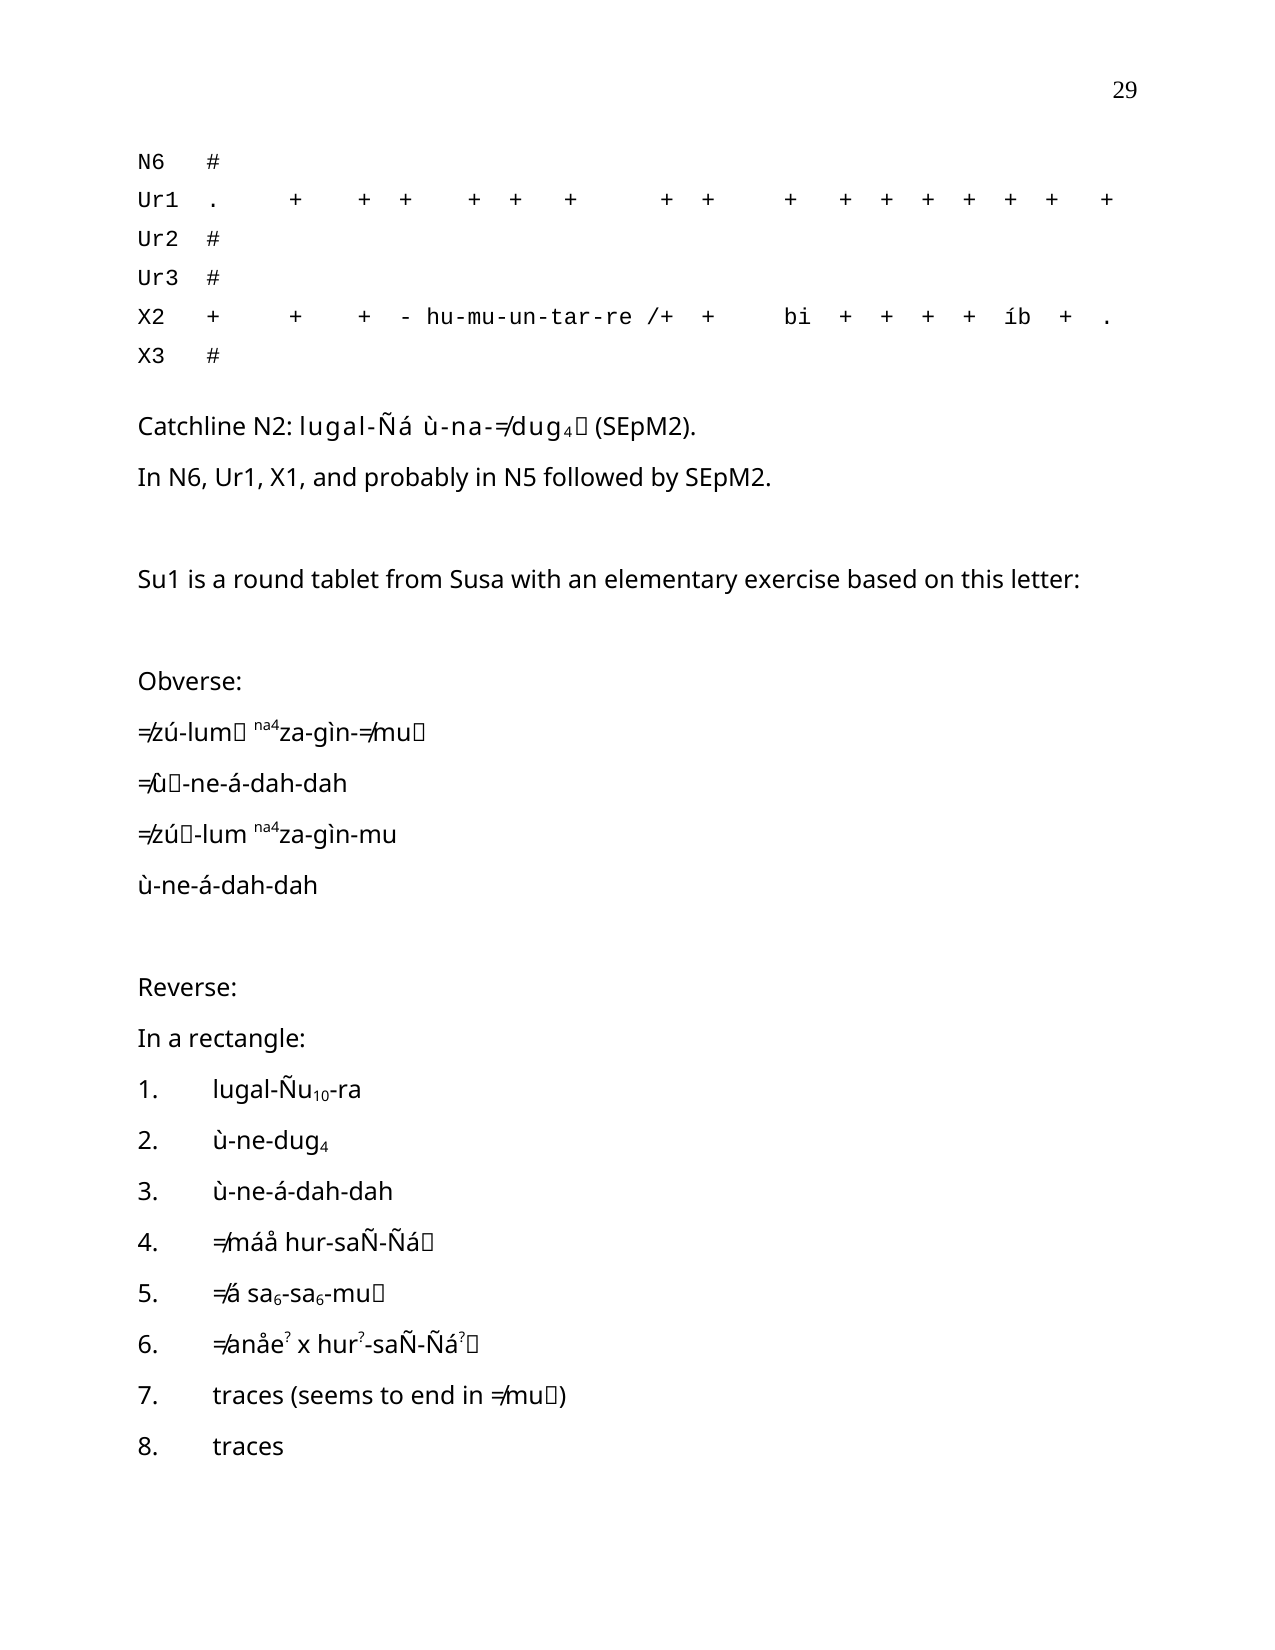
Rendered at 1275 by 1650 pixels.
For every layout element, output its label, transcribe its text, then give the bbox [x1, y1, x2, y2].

text ù-ne-á-dah-dah [137, 867, 1138, 902]
text N6 # [137, 150, 1138, 176]
text Su1 is a round tablet from Susa with an elementary exercise based on this letter: [137, 561, 1138, 595]
text 8. traces [137, 1429, 1138, 1463]
text In a rectangle: [137, 1021, 1138, 1055]
text 6. ≠anåe? x hur?-saÑ-Ñá? [137, 1327, 1138, 1361]
text Ur3 # [137, 267, 1138, 292]
text Ur1 . + + + + + + + + + + + + + + + + [137, 189, 1138, 215]
text 7. traces (seems to end in ≠mu) [137, 1378, 1138, 1412]
text Catchline N2: lugal-Ñá ù-na-≠dug4 (SEpM2). [137, 408, 1138, 442]
text 2. ù-ne-dug4 [137, 1123, 1138, 1157]
text X2 + + + - hu-mu-un-tar-re /+ + bi + + + + íb + . [137, 305, 1138, 331]
text ≠zú-lum na4za-gìn-≠mu [137, 714, 1138, 748]
text ≠zú-lum na4za-gìn-mu [137, 816, 1138, 851]
text 3. ù-ne-á-dah-dah [137, 1174, 1138, 1208]
text 5. ≠á sa6-sa6-mu [137, 1276, 1138, 1310]
text X3 # [137, 344, 1138, 370]
text 4. ≠máå hur-saÑ-Ñá [137, 1225, 1138, 1259]
text Ur2 # [137, 228, 1138, 254]
text Reverse: [137, 969, 1138, 1004]
text ≠ù-ne-á-dah-dah [137, 765, 1138, 799]
text Obverse: [137, 663, 1138, 697]
text In N6, Ur1, X1, and probably in N5 followed by SEpM2. [137, 459, 1138, 493]
text 1. lugal-Ñu10-ra [137, 1072, 1138, 1106]
